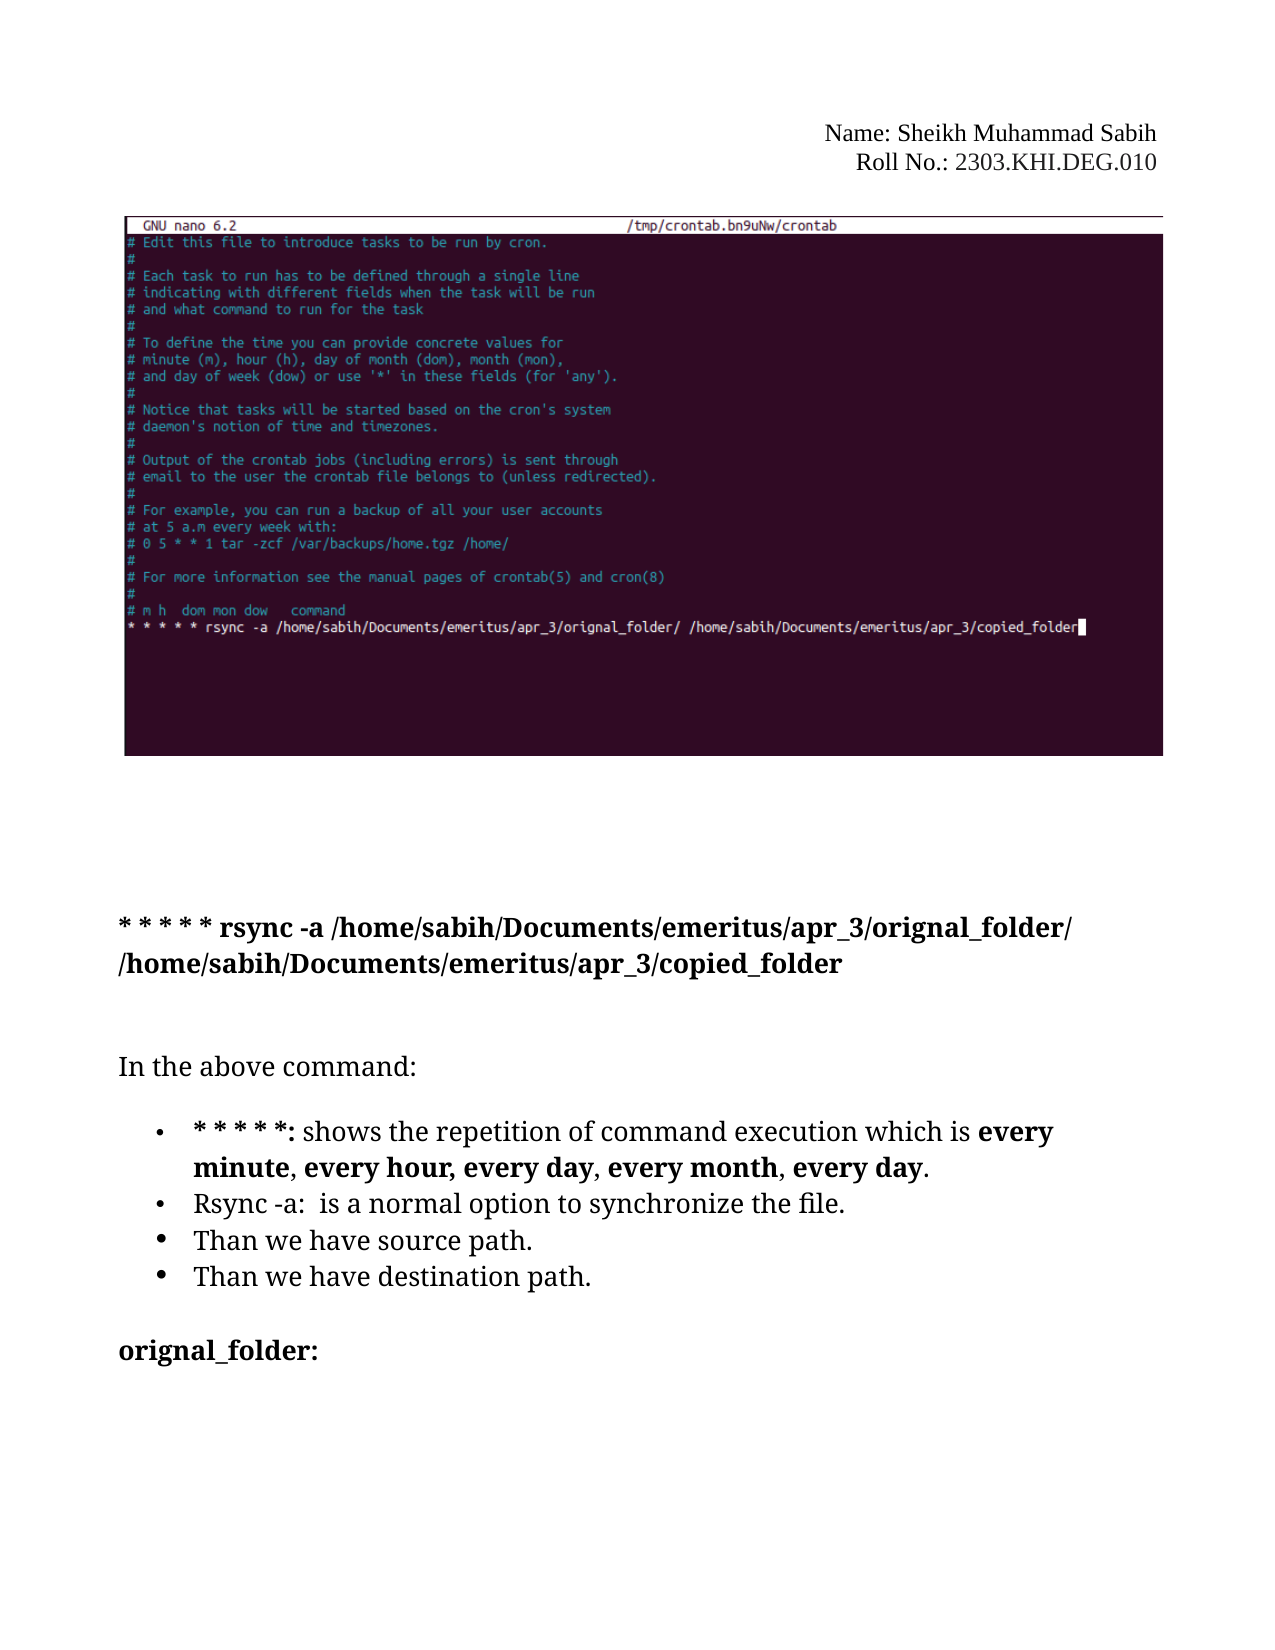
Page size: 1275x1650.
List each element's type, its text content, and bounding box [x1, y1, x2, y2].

list Than we have source path. [156, 1221, 1157, 1258]
list Than we have destination path. [156, 1258, 1157, 1294]
list * * * * *: shows the repetition of command execution which is every minute, every hour, every day, every month, every day. [156, 1113, 1157, 1185]
text * * * * * rsync -a /home/sabih/Documents/emeritus/apr_3/orignal_folder/ /home/sabih/Documents/emeritus/apr_3/copied_folder [118, 909, 1157, 981]
list Rsync -a: is a normal option to synchronize the file. [156, 1185, 1157, 1221]
text orignal_folder: [118, 1332, 1157, 1368]
picture [124, 216, 1164, 756]
text In the above command: [118, 1048, 1157, 1084]
